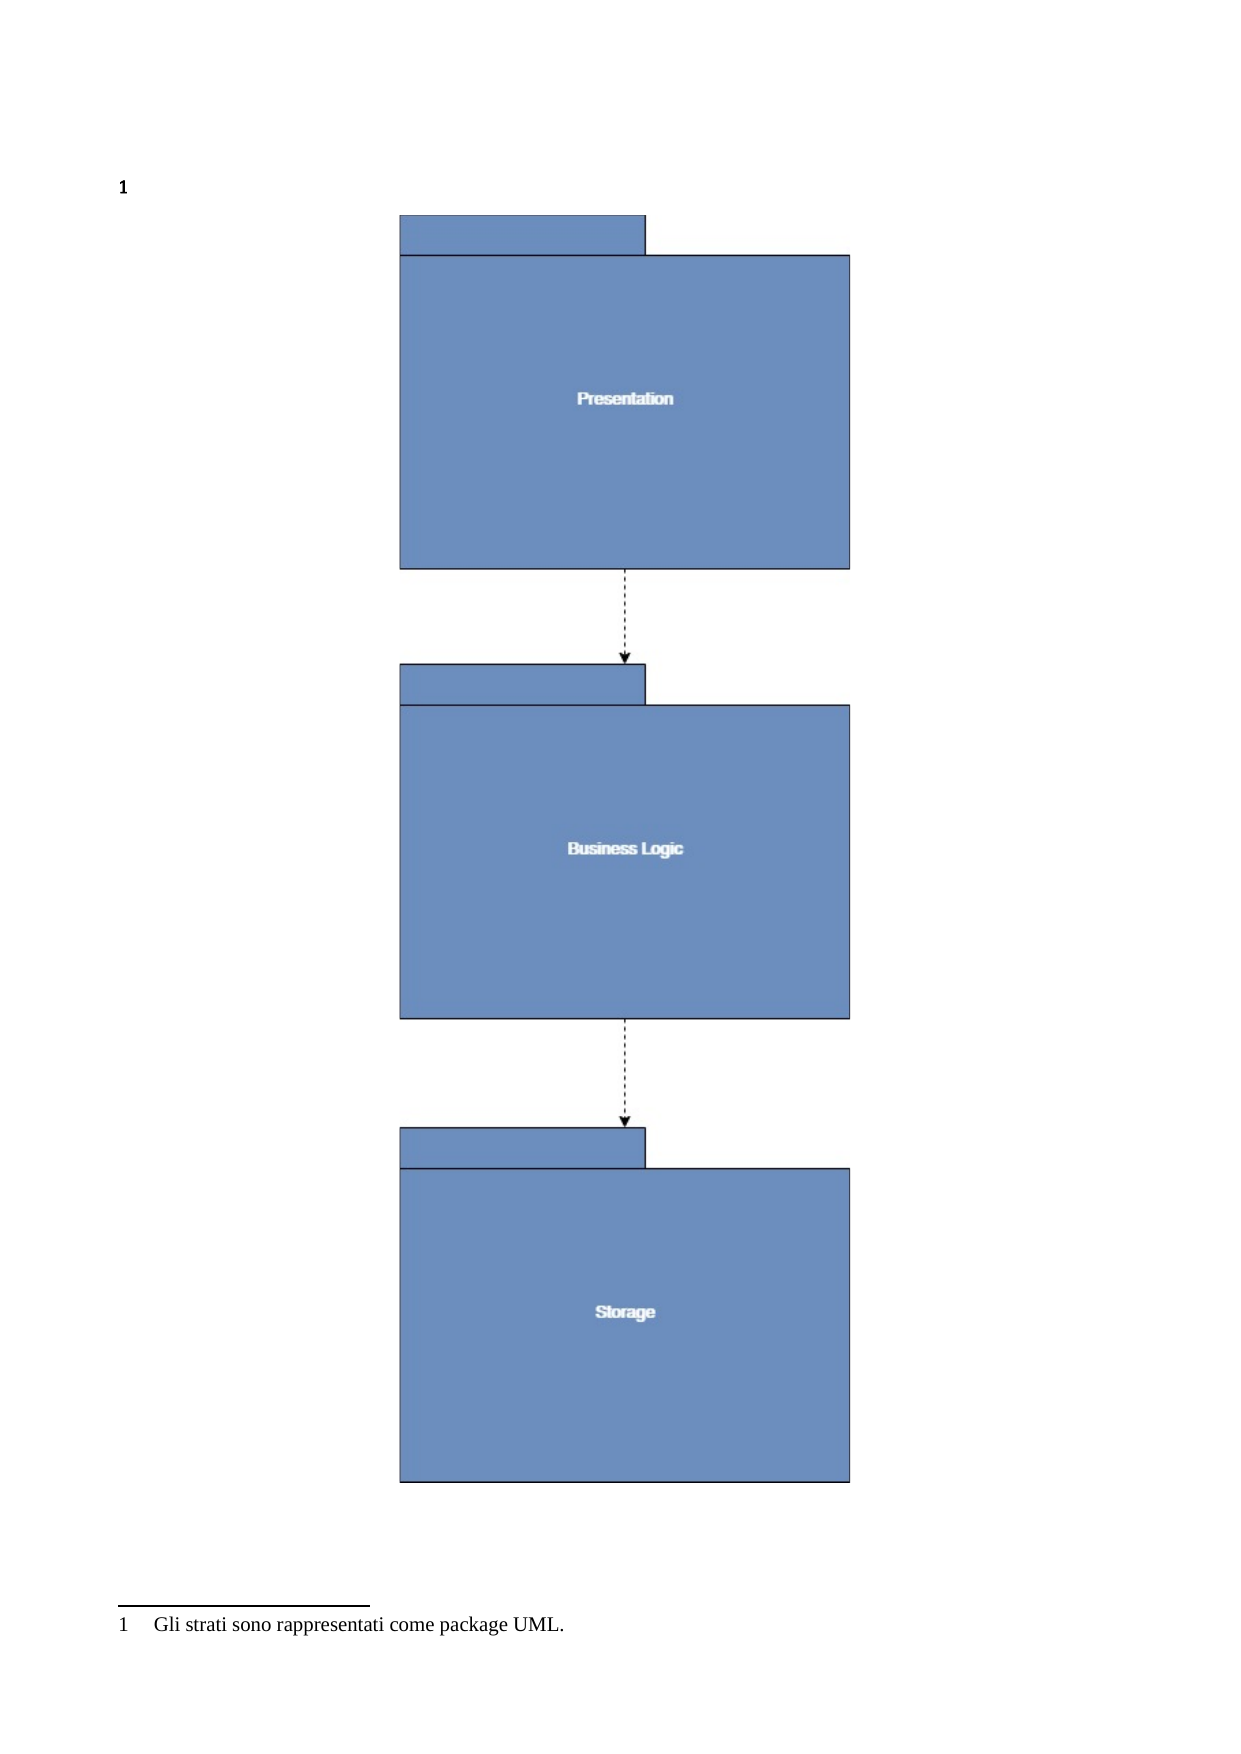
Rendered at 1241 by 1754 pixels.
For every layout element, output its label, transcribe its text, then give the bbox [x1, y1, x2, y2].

picture [399, 215, 851, 1483]
text Gli strati sono rappresentati come package UML. [118, 1612, 1122, 1636]
